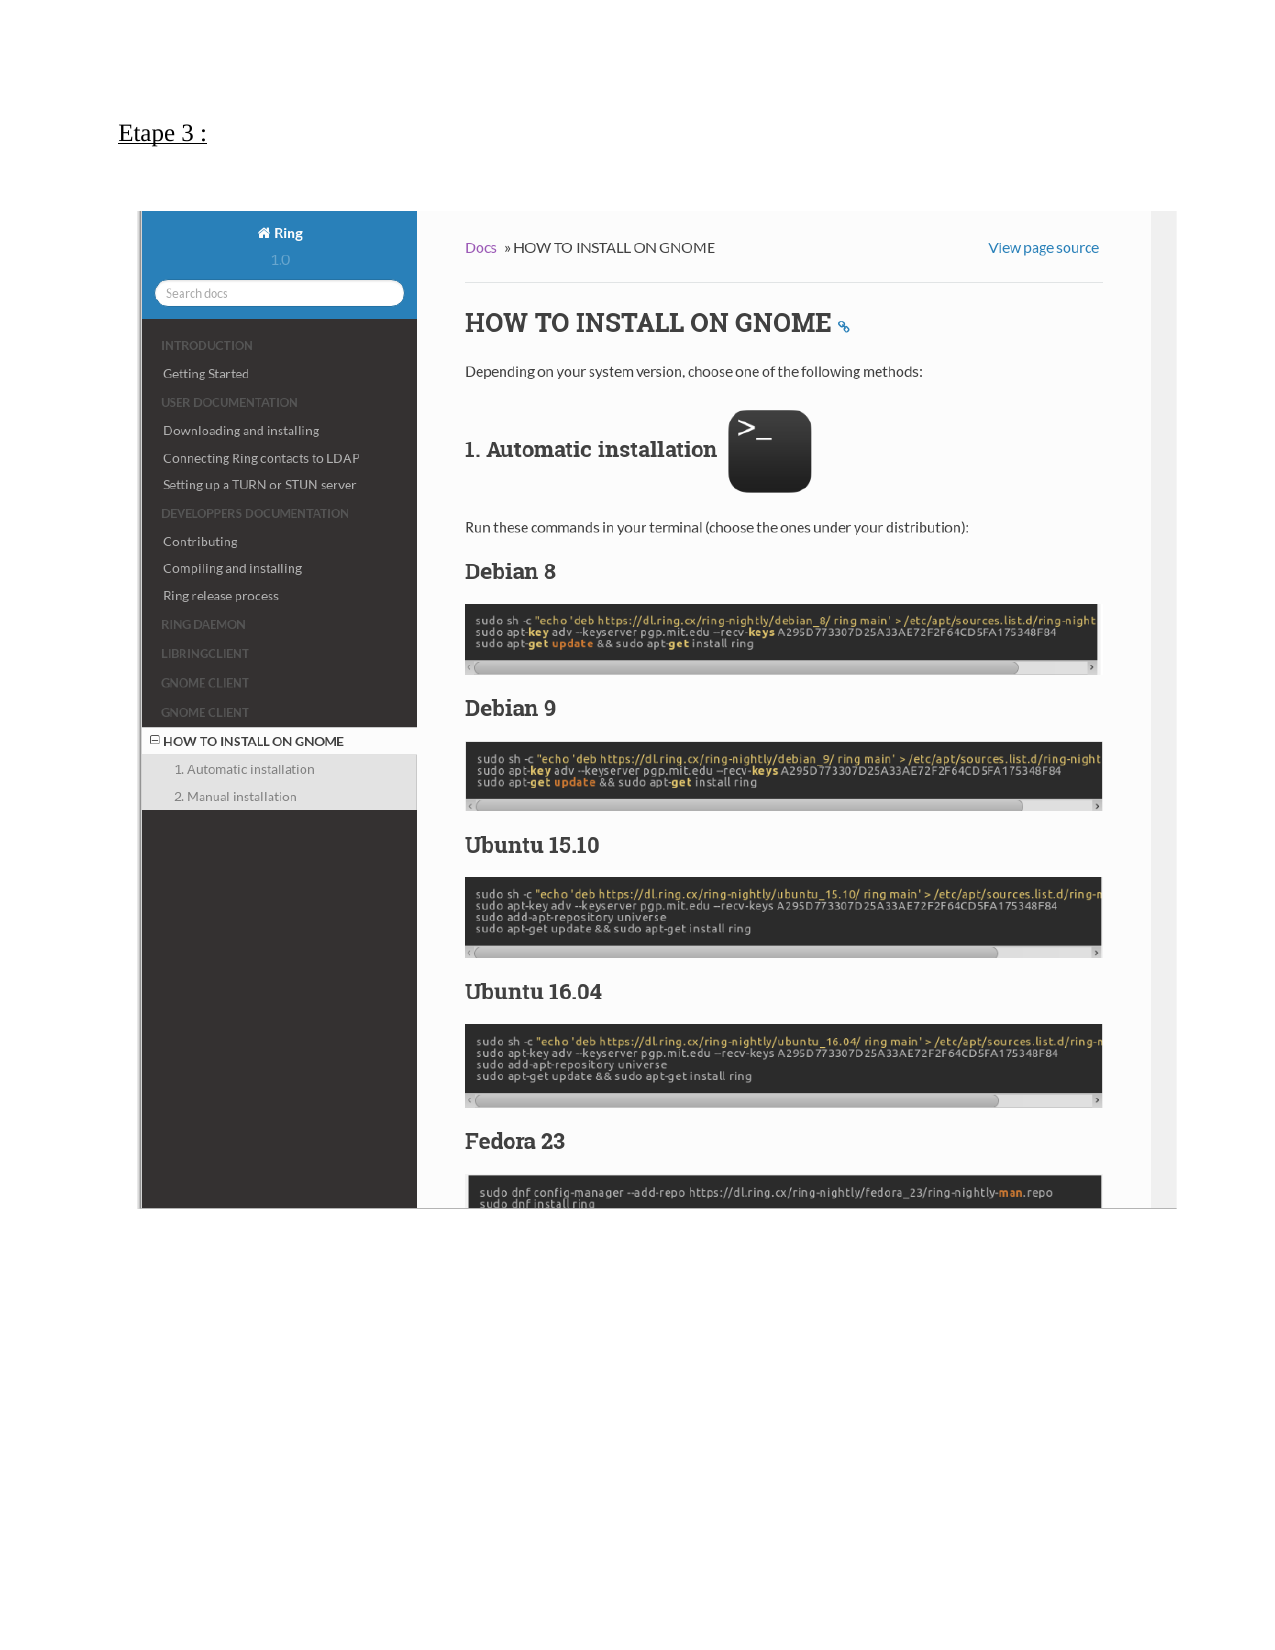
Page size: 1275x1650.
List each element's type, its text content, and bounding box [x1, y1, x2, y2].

picture [137, 211, 1177, 1209]
text Etape 3 : [118, 118, 1157, 147]
